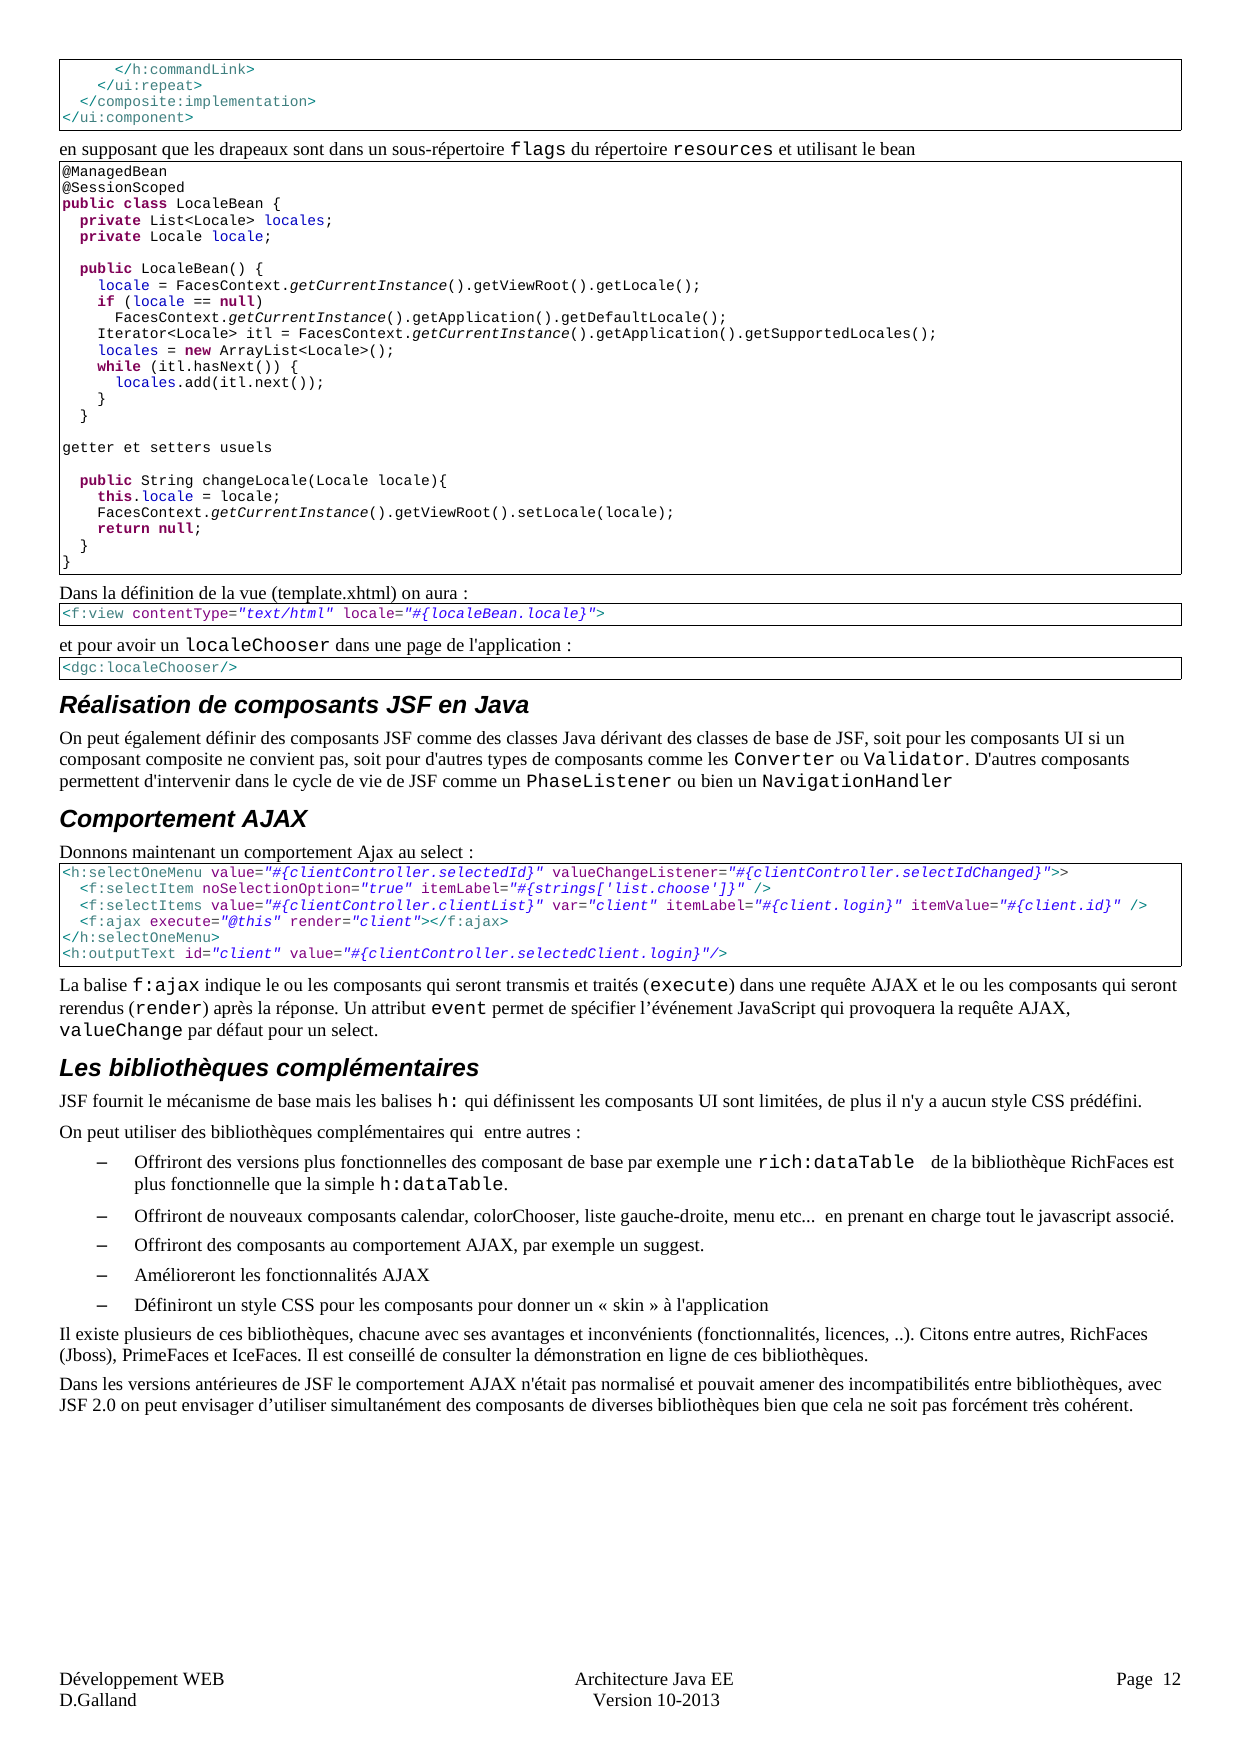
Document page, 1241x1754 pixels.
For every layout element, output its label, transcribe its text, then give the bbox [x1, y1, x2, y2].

text </composite:implementation> [60, 92, 1181, 108]
text FacesContext.getCurrentInstance().getViewRoot().setLocale(locale); [60, 503, 1181, 519]
text this.locale = locale; [60, 486, 1181, 503]
text private List<Locale> locales; [60, 210, 1181, 226]
text if (locale == null) [60, 291, 1181, 308]
text Donnons maintenant un comportement Ajax au select : [59, 842, 1181, 862]
text } [60, 405, 1181, 424]
text et pour avoir un localeChooser dans une page de l'application : [59, 634, 1181, 657]
text @SessionScoped [60, 178, 1181, 194]
text On peut utiliser des bibliothèques complémentaires qui entre autres : [59, 1122, 1181, 1143]
text </h:commandLink> [60, 60, 1181, 75]
text public class LocaleBean { [60, 194, 1181, 210]
list Offriront des versions plus fonctionnelles des composant de base par exemple une rich:dataTable de la bibliothèque RichFaces est plus fonctionnelle que la simple h:dataTable. [97, 1152, 1181, 1197]
list Définiront un style CSS pour les composants pour donner un « skin » à l'application [97, 1294, 1181, 1315]
text <dgc:localeChooser/> [60, 658, 1181, 679]
text } [60, 535, 1181, 551]
list Offriront de nouveaux composants calendar, colorChooser, liste gauche-droite, menu etc... en prenant en charge tout le javascript associé. [97, 1205, 1181, 1226]
text @ManagedBean [60, 162, 1181, 178]
text while (itl.hasNext()) { [60, 356, 1181, 373]
text </ui:repeat> [60, 75, 1181, 92]
text locales = new ArrayList<Locale>(); [60, 340, 1181, 356]
text <h:outputText id="client" value="#{clientController.selectedClient.login}"/> [60, 944, 1181, 966]
text locales.add(itl.next()); [60, 373, 1181, 389]
text locale = FacesContext.getCurrentInstance().getViewRoot().getLocale(); [60, 275, 1181, 291]
text FacesContext.getCurrentInstance().getApplication().getDefaultLocale(); [60, 308, 1181, 324]
text <f:ajax execute="@this" render="client"></f:ajax> [60, 911, 1181, 927]
text <f:view contentType="text/html" locale="#{localeBean.locale}"> [60, 604, 1181, 625]
text <h:selectOneMenu value="#{clientController.selectedId}" valueChangeListener="#{clientController.selectIdChanged}">> [60, 864, 1181, 879]
text getter et setters usuels [60, 438, 1181, 457]
text en supposant que les drapeaux sont dans un sous-répertoire flags du répertoire resources et utilisant le bean [59, 139, 1181, 161]
text Il existe plusieurs de ces bibliothèques, chacune avec ses avantages et inconvénients (fonctionnalités, licences, ..). Citons entre autres, RichFaces (Jboss), PrimeFaces et IceFaces. Il est conseillé de consulter la démonstration en ligne de ces bibliothèques. [59, 1324, 1181, 1365]
text La balise f:ajax indique le ou les composants qui seront transmis et traités (execute) dans une requête AJAX et le ou les composants qui seront rerendus (render) après la réponse. Un attribut event permet de spécifier l’événement JavaScript qui provoquera la requête AJAX, valueChange par défaut pour un select. [59, 975, 1181, 1042]
list Amélioreront les fonctionnalités AJAX [97, 1264, 1181, 1285]
text On peut également définir des composants JSF comme des classes Java dérivant des classes de base de JSF, soit pour les composants UI si un composant composite ne convient pas, soit pour d'autres types de composants comme les Converter ou Validator. D'autres composants permettent d'intervenir dans le cycle de vie de JSF comme un PhaseListener ou bien un NavigationHandler [59, 728, 1181, 793]
text </h:selectOneMenu> [60, 927, 1181, 944]
text JSF fournit le mécanisme de base mais les balises h: qui définissent les composants UI sont limitées, de plus il n'y a aucun style CSS prédéfini. [59, 1091, 1181, 1113]
text <f:selectItem noSelectionOption="true" itemLabel="#{strings['list.choose']}" /> [60, 879, 1181, 895]
subtitle Les bibliothèques complémentaires [59, 1054, 1181, 1082]
text Dans les versions antérieures de JSF le comportement AJAX n'était pas normalisé et pouvait amener des incompatibilités entre bibliothèques, avec JSF 2.0 on peut envisager d’utiliser simultanément des composants de diverses bibliothèques bien que cela ne soit pas forcément très cohérent. [59, 1374, 1181, 1416]
text return null; [60, 519, 1181, 535]
subtitle Réalisation de composants JSF en Java [59, 691, 1181, 719]
text public String changeLocale(Locale locale){ [60, 470, 1181, 486]
text } [60, 389, 1181, 405]
text } [60, 551, 1181, 574]
subtitle Comportement AJAX [59, 805, 1181, 833]
list Offriront des composants au comportement AJAX, par exemple un suggest. [97, 1235, 1181, 1256]
text Iterator<Locale> itl = FacesContext.getCurrentInstance().getApplication().getSupportedLocales(); [60, 324, 1181, 340]
text private Locale locale; [60, 226, 1181, 246]
text <f:selectItems value="#{clientController.clientList}" var="client" itemLabel="#{client.login}" itemValue="#{client.id}" /> [60, 895, 1181, 911]
text Dans la définition de la vue (template.xhtml) on aura : [59, 583, 1181, 603]
text public LocaleBean() { [60, 259, 1181, 275]
text </ui:component> [60, 108, 1181, 130]
